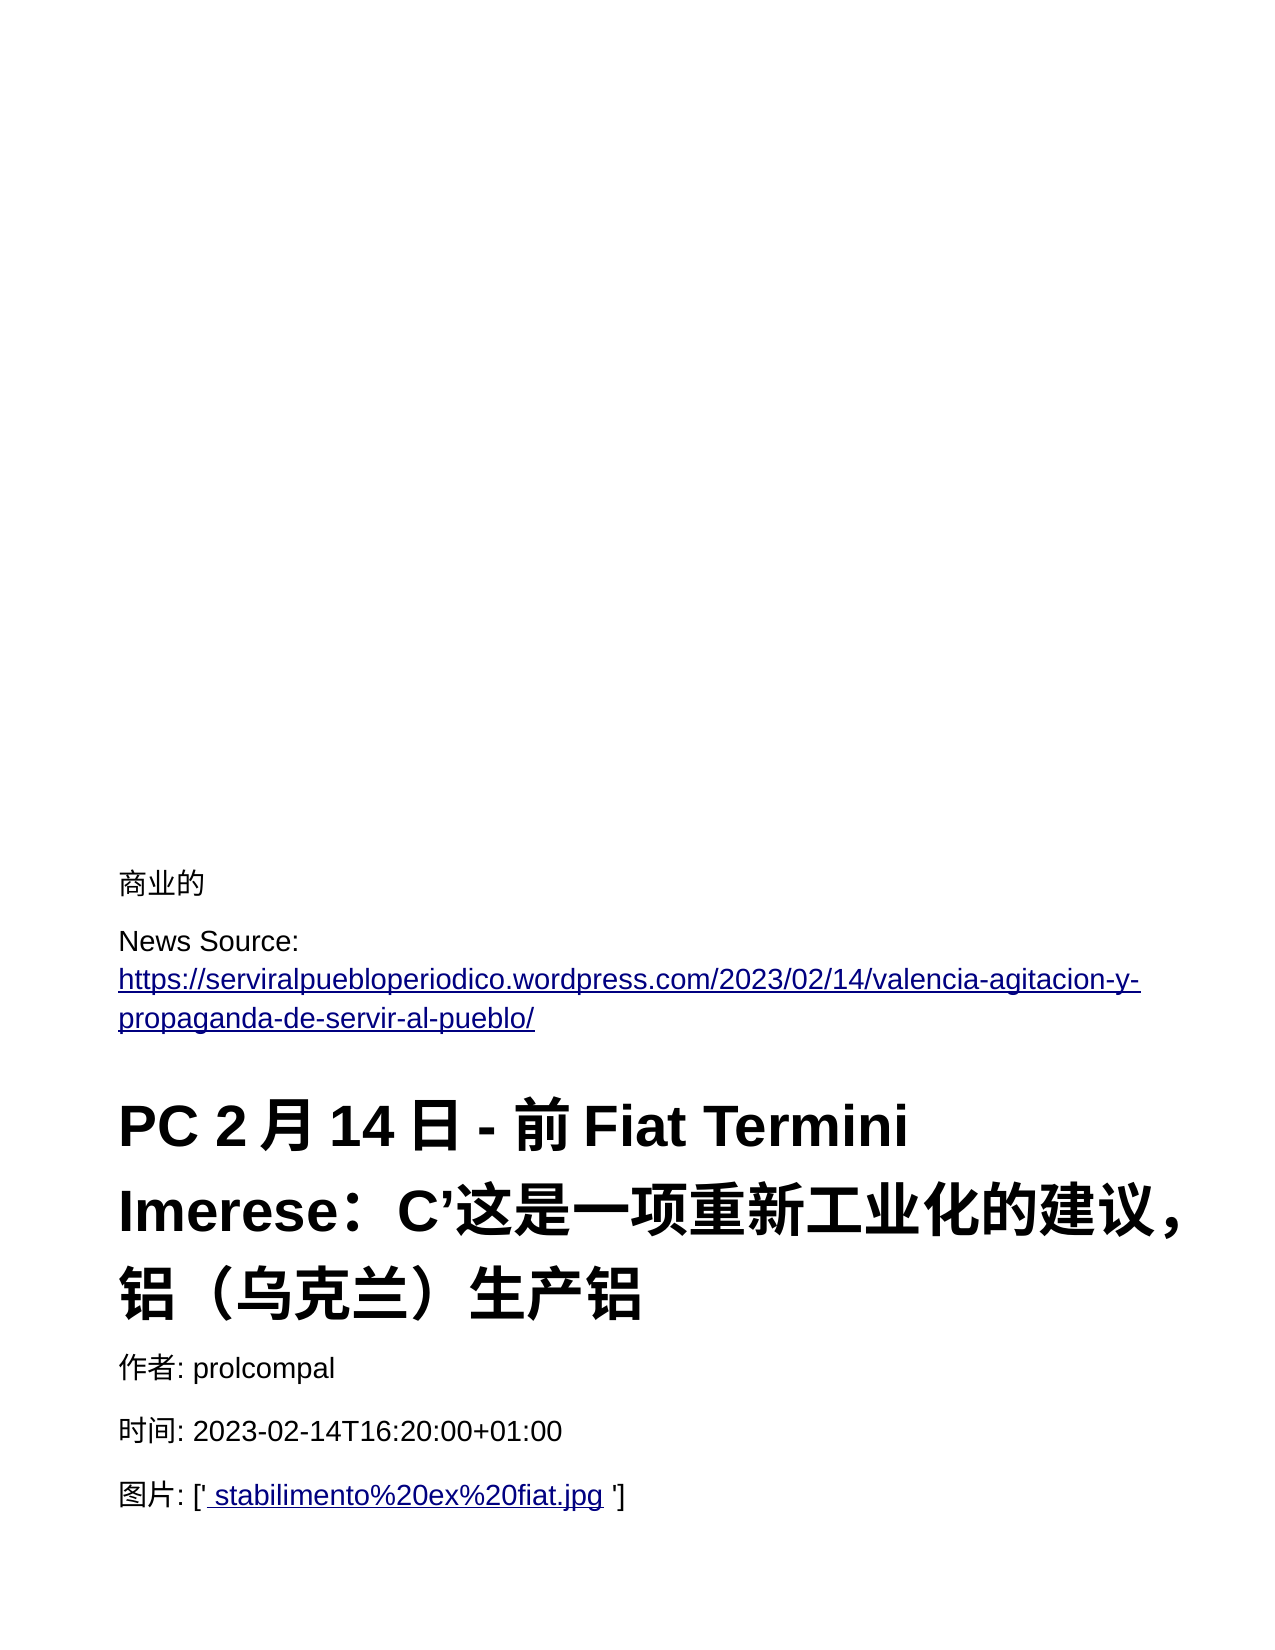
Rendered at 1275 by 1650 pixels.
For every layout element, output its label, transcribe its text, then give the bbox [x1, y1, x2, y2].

text 商业的 [118, 118, 1157, 903]
text 作者: prolcompal [118, 1345, 1157, 1387]
subtitle PC 2月14日 - 前Fiat Termini Imerese：C’这是一项重新工业化的建议，铝（乌克兰）生产铝 [118, 1079, 1157, 1332]
text 图片: [' stabilimento%20ex%20fiat.jpg '] [118, 1471, 1157, 1513]
text 时间: 2023-02-14T16:20:00+01:00 [118, 1408, 1157, 1450]
text News Source: https://serviralpuebloperiodico.wordpress.com/2023/02/14/valencia-agitacion-y-propaganda-de-servir-al-pueblo/ [118, 924, 1157, 1034]
